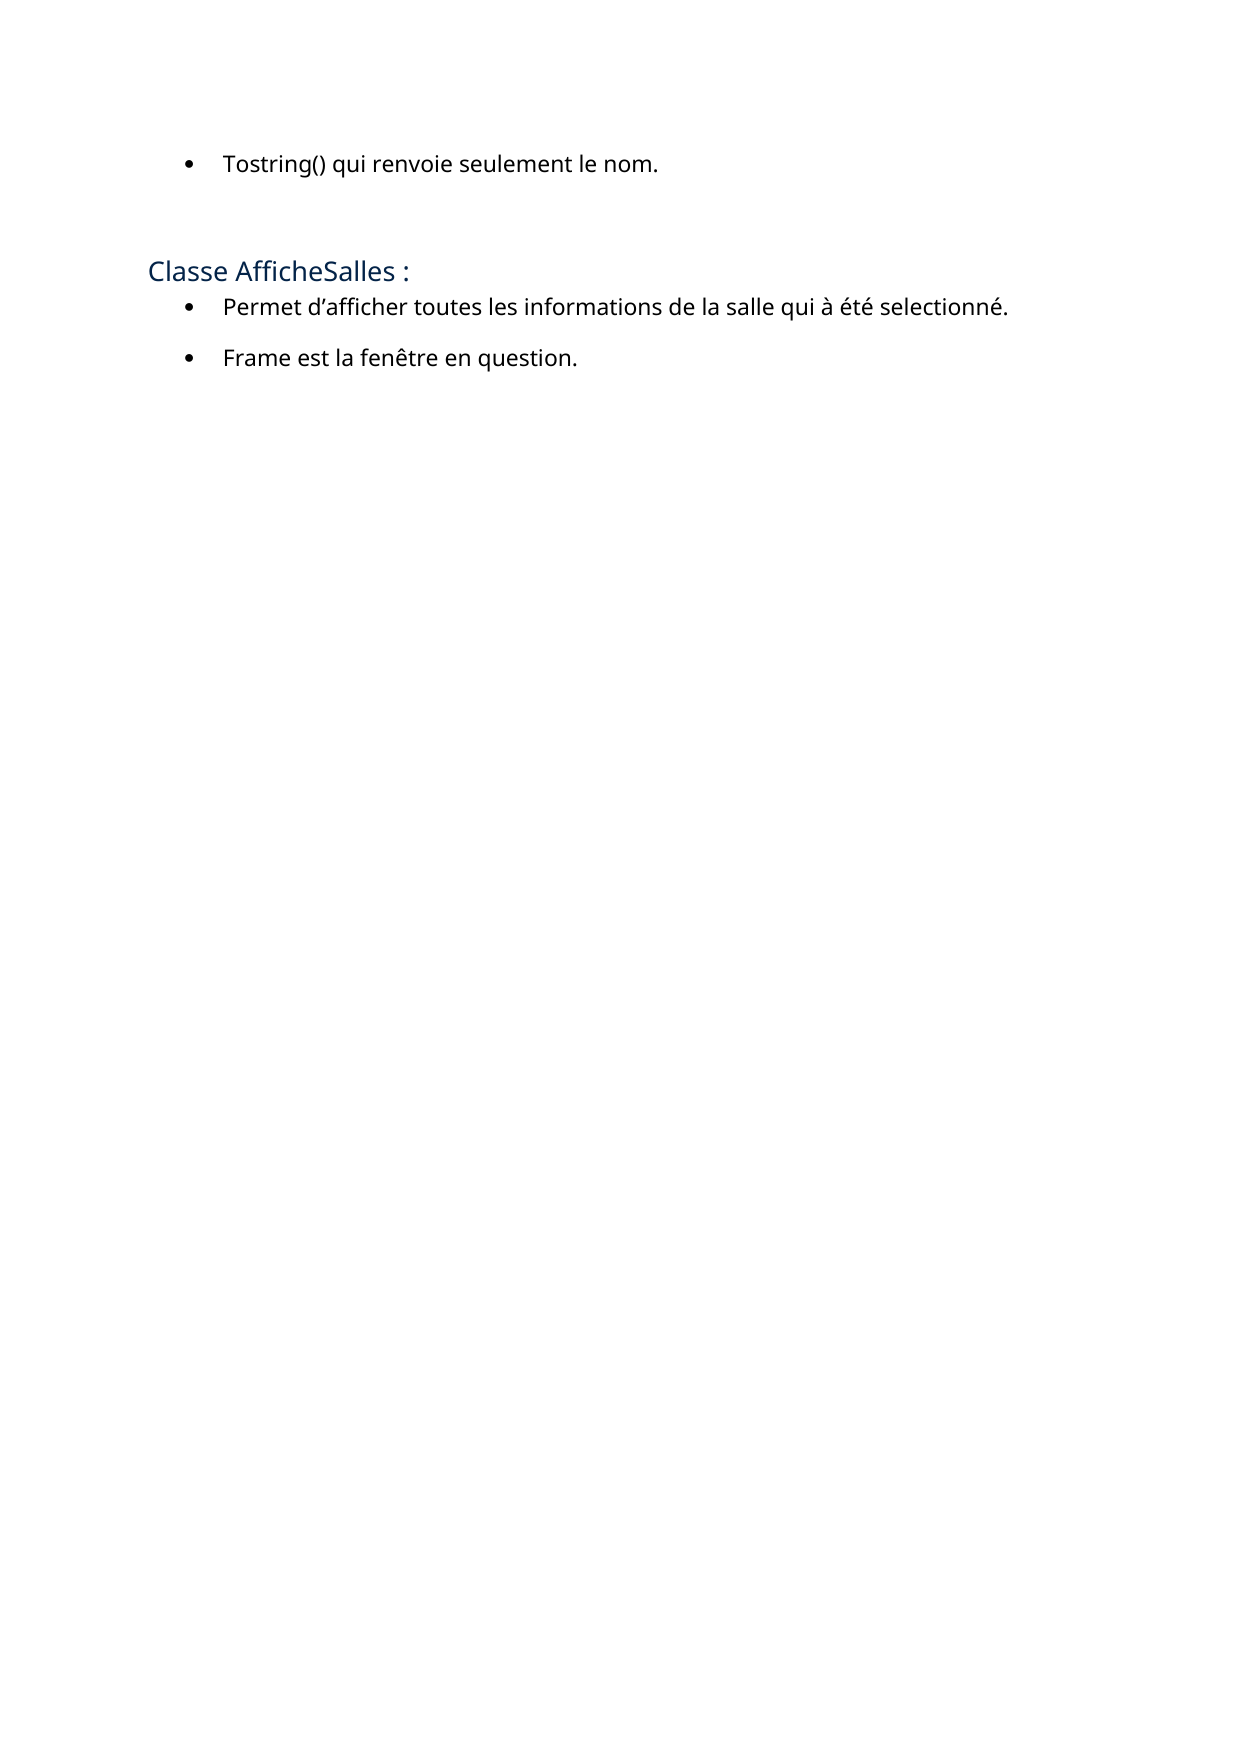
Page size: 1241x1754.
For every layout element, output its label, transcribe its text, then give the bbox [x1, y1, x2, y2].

list Tostring() qui renvoie seulement le nom. [185, 148, 1093, 179]
subtitle Classe AfficheSalles : [148, 252, 1093, 289]
list Frame est la fenêtre en question. [185, 341, 1093, 373]
list Permet d’afficher toutes les informations de la salle qui à été selectionné. [185, 291, 1093, 323]
